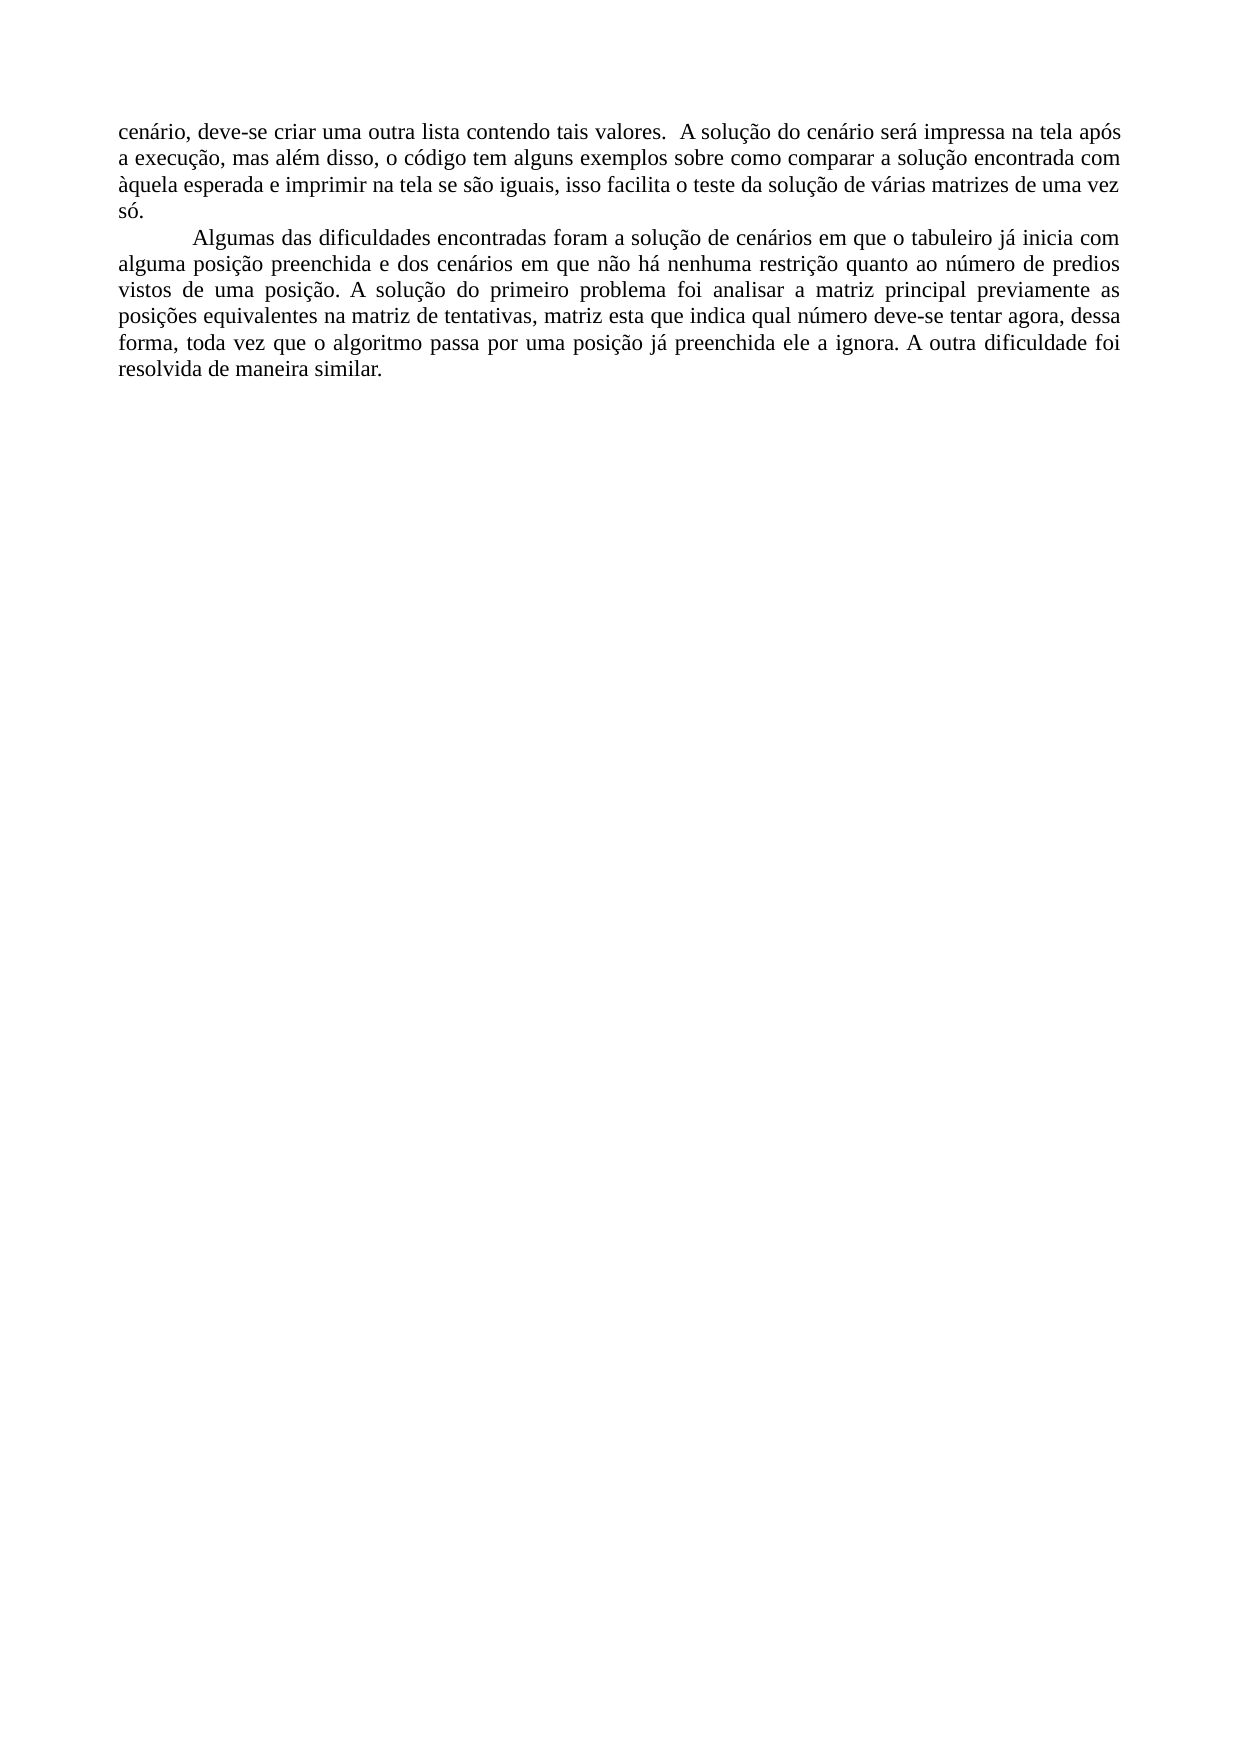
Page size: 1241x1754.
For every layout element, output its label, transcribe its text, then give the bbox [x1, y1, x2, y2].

text cenário, deve-se criar uma outra lista contendo tais valores. A solução do cenário será impressa na tela após a execução, mas além disso, o código tem alguns exemplos sobre como comparar a solução encontrada com àquela esperada e imprimir na tela se são iguais, isso facilita o teste da solução de várias matrizes de uma vez só. [118, 118, 1122, 223]
text Algumas das dificuldades encontradas foram a solução de cenários em que o tabuleiro já inicia com alguma posição preenchida e dos cenários em que não há nenhuma restrição quanto ao número de predios vistos de uma posição. A solução do primeiro problema foi analisar a matriz principal previamente as posições equivalentes na matriz de tentativas, matriz esta que indica qual número deve-se tentar agora, dessa forma, toda vez que o algoritmo passa por uma posição já preenchida ele a ignora. A outra dificuldade foi resolvida de maneira similar. [118, 223, 1122, 382]
